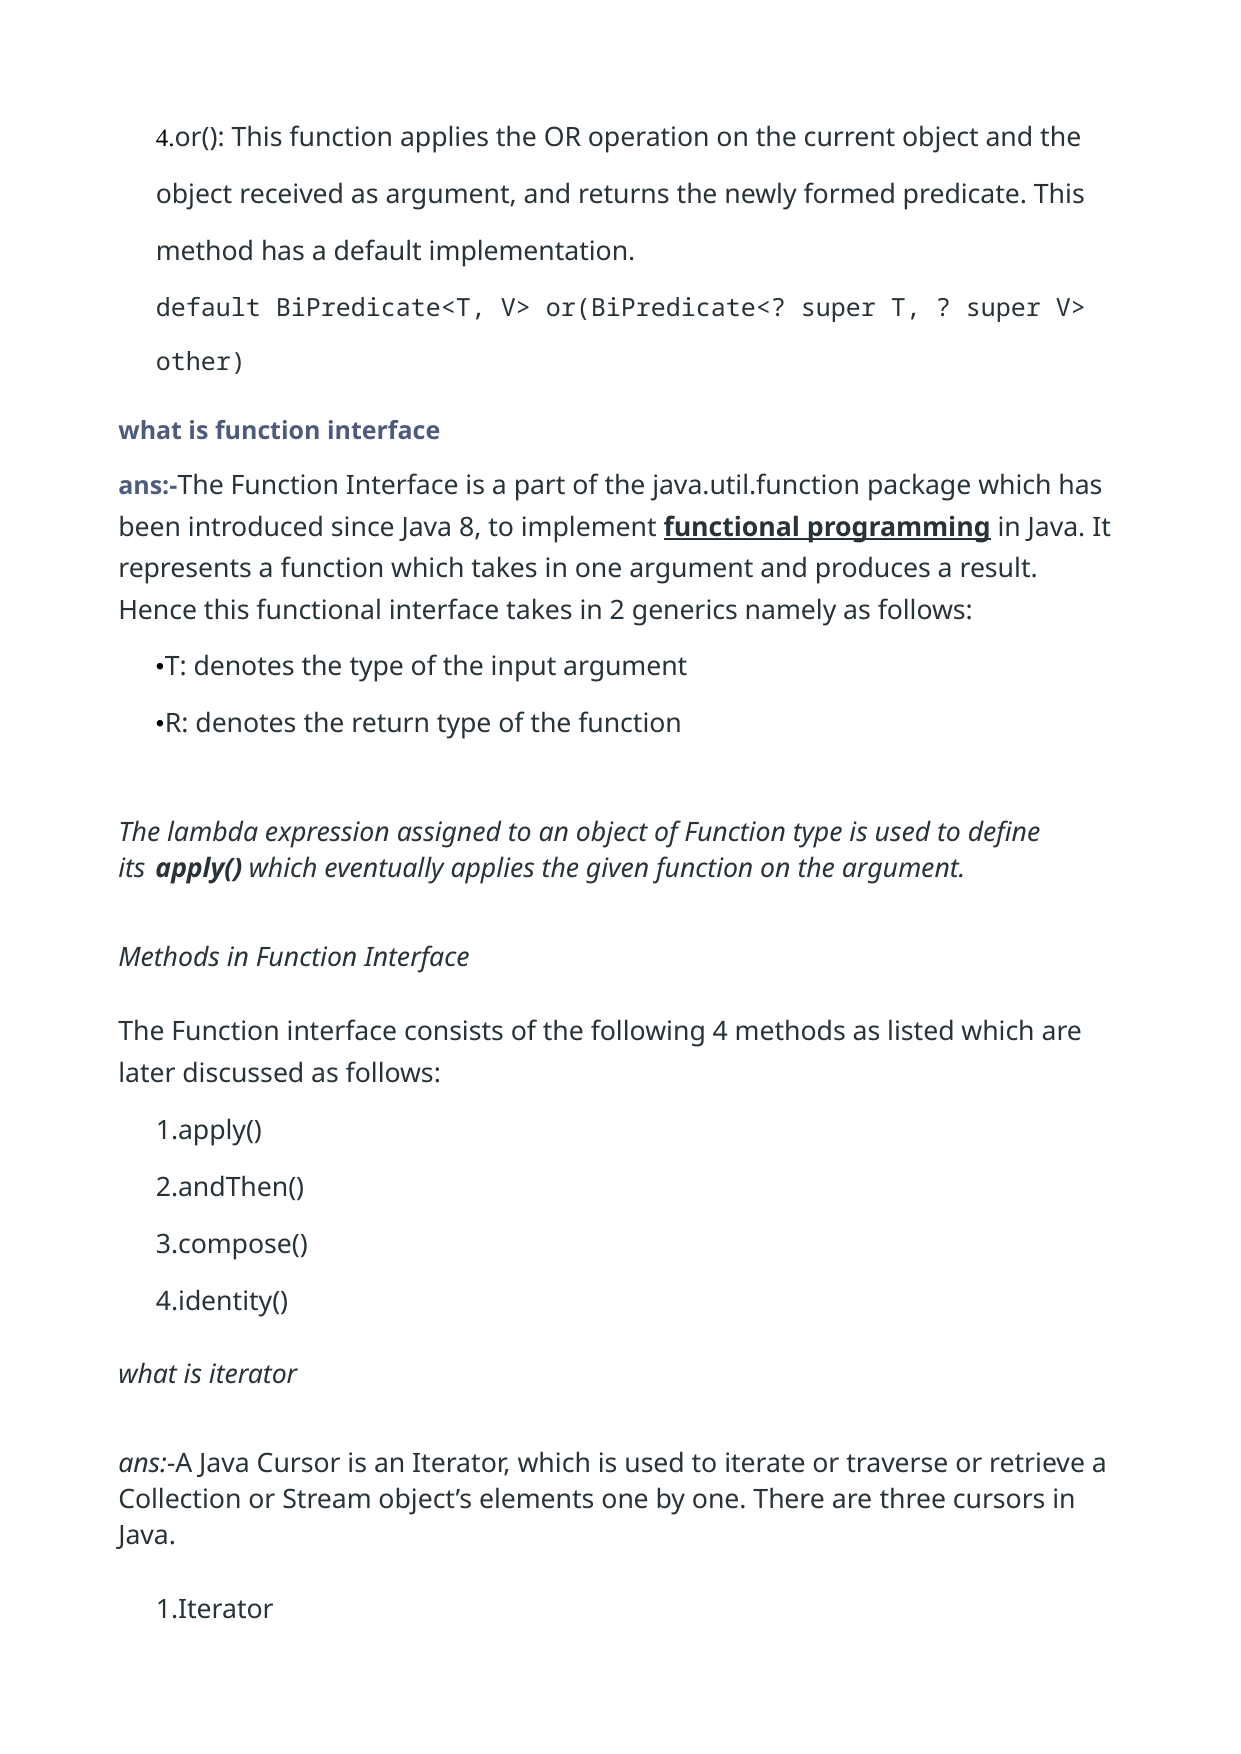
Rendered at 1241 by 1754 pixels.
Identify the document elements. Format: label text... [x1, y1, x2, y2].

list identity() [156, 1282, 1122, 1318]
list Iterator [156, 1590, 1122, 1626]
list T: denotes the type of the input argument [156, 647, 1122, 683]
list compose() [156, 1225, 1122, 1261]
text ans:-A Java Cursor is an Iterator, which is used to iterate or traverse or retrieve a Collection or Stream object’s elements one by one. There are three cursors in Java. [118, 1444, 1122, 1552]
subtitle Methods in Function Interface [118, 938, 1122, 974]
text The lambda expression assigned to an object of Function type is used to define its apply() which eventually applies the given function on the argument. [118, 777, 1122, 885]
text The Function interface consists of the following 4 methods as listed which are later discussed as follows: [118, 1012, 1122, 1090]
list or(): This function applies the OR operation on the current object and the object received as argument, and returns the newly formed predicate. This method has a default implementation. [156, 118, 1122, 268]
text ans:-The Function Interface is a part of the java.util.function package which has been introduced since Java 8, to implement functional programming in Java. It represents a function which takes in one argument and produces a result. Hence this functional interface takes in 2 generics namely as follows: [118, 466, 1122, 627]
list default BiPredicate<T, V> or(BiPredicate<? super T, ? super V> other) [156, 289, 1122, 377]
text what is function interface [118, 412, 1122, 447]
text what is iterator [118, 1355, 1122, 1391]
list R: denotes the return type of the function [156, 704, 1122, 740]
list andThen() [156, 1168, 1122, 1204]
list apply() [156, 1111, 1122, 1147]
